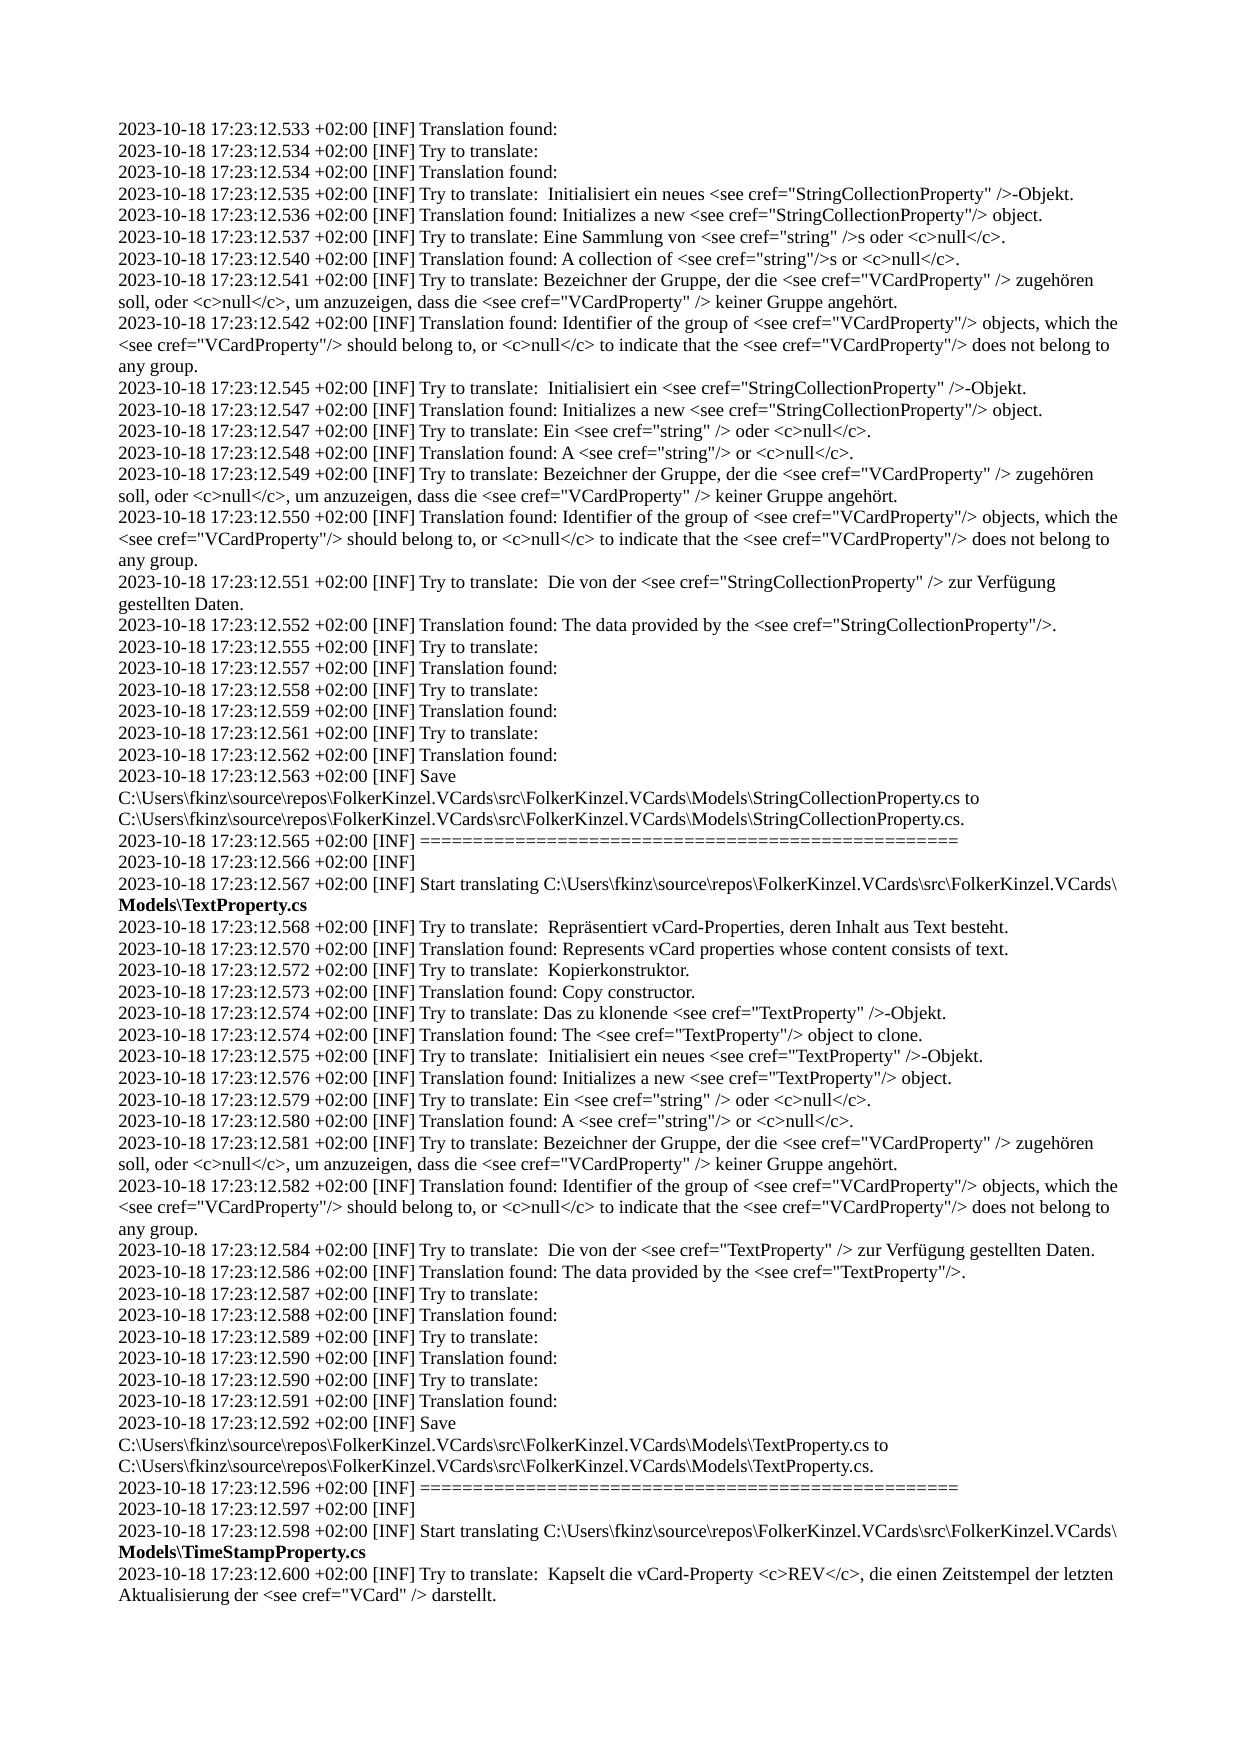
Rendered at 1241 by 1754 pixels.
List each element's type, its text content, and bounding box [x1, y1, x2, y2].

text 2023-10-18 17:23:12.570 +02:00 [INF] Translation found: Represents vCard properties whose content consists of text. [118, 937, 1122, 959]
text 2023-10-18 17:23:12.568 +02:00 [INF] Try to translate: Repräsentiert vCard-Properties, deren Inhalt aus Text besteht. [118, 916, 1122, 937]
text 2023-10-18 17:23:12.534 +02:00 [INF] Try to translate: [118, 140, 1122, 161]
text 2023-10-18 17:23:12.580 +02:00 [INF] Translation found: A <see cref="string"/> or <c>null</c>. [118, 1110, 1122, 1132]
text 2023-10-18 17:23:12.536 +02:00 [INF] Translation found: Initializes a new <see cref="StringCollectionProperty"/> object. [118, 204, 1122, 226]
text 2023-10-18 17:23:12.598 +02:00 [INF] Start translating C:\Users\fkinz\source\repos\FolkerKinzel.VCards\src\FolkerKinzel.VCards\Models\TimeStampProperty.cs [118, 1520, 1122, 1563]
text 2023-10-18 17:23:12.574 +02:00 [INF] Translation found: The <see cref="TextProperty"/> object to clone. [118, 1024, 1122, 1045]
text 2023-10-18 17:23:12.561 +02:00 [INF] Try to translate: [118, 722, 1122, 743]
text 2023-10-18 17:23:12.552 +02:00 [INF] Translation found: The data provided by the <see cref="StringCollectionProperty"/>. [118, 614, 1122, 636]
text 2023-10-18 17:23:12.563 +02:00 [INF] Save C:\Users\fkinz\source\repos\FolkerKinzel.VCards\src\FolkerKinzel.VCards\Models\StringCollectionProperty.cs to C:\Users\fkinz\source\repos\FolkerKinzel.VCards\src\FolkerKinzel.VCards\Models\StringCollectionProperty.cs. [118, 765, 1122, 830]
text 2023-10-18 17:23:12.567 +02:00 [INF] Start translating C:\Users\fkinz\source\repos\FolkerKinzel.VCards\src\FolkerKinzel.VCards\Models\TextProperty.cs [118, 873, 1122, 916]
text 2023-10-18 17:23:12.592 +02:00 [INF] Save C:\Users\fkinz\source\repos\FolkerKinzel.VCards\src\FolkerKinzel.VCards\Models\TextProperty.cs to C:\Users\fkinz\source\repos\FolkerKinzel.VCards\src\FolkerKinzel.VCards\Models\TextProperty.cs. [118, 1412, 1122, 1477]
text 2023-10-18 17:23:12.590 +02:00 [INF] Translation found: [118, 1347, 1122, 1369]
text 2023-10-18 17:23:12.548 +02:00 [INF] Translation found: A <see cref="string"/> or <c>null</c>. [118, 442, 1122, 463]
text 2023-10-18 17:23:12.597 +02:00 [INF] [118, 1498, 1122, 1520]
text 2023-10-18 17:23:12.540 +02:00 [INF] Translation found: A collection of <see cref="string"/>s or <c>null</c>. [118, 247, 1122, 269]
text 2023-10-18 17:23:12.534 +02:00 [INF] Translation found: [118, 161, 1122, 183]
text 2023-10-18 17:23:12.565 +02:00 [INF] =================================================== [118, 830, 1122, 851]
text 2023-10-18 17:23:12.562 +02:00 [INF] Translation found: [118, 743, 1122, 765]
text 2023-10-18 17:23:12.591 +02:00 [INF] Translation found: [118, 1390, 1122, 1412]
text 2023-10-18 17:23:12.589 +02:00 [INF] Try to translate: [118, 1326, 1122, 1347]
text 2023-10-18 17:23:12.557 +02:00 [INF] Translation found: [118, 657, 1122, 679]
text 2023-10-18 17:23:12.541 +02:00 [INF] Try to translate: Bezeichner der Gruppe, der die <see cref="VCardProperty" /> zugehören soll, oder <c>null</c>, um anzuzeigen, dass die <see cref="VCardProperty" /> keiner Gruppe angehört. [118, 269, 1122, 312]
text 2023-10-18 17:23:12.547 +02:00 [INF] Translation found: Initializes a new <see cref="StringCollectionProperty"/> object. [118, 398, 1122, 420]
text 2023-10-18 17:23:12.555 +02:00 [INF] Try to translate: [118, 636, 1122, 657]
text 2023-10-18 17:23:12.566 +02:00 [INF] [118, 851, 1122, 873]
text 2023-10-18 17:23:12.581 +02:00 [INF] Try to translate: Bezeichner der Gruppe, der die <see cref="VCardProperty" /> zugehören soll, oder <c>null</c>, um anzuzeigen, dass die <see cref="VCardProperty" /> keiner Gruppe angehört. [118, 1132, 1122, 1175]
text 2023-10-18 17:23:12.542 +02:00 [INF] Translation found: Identifier of the group of <see cref="VCardProperty"/> objects, which the <see cref="VCardProperty"/> should belong to, or <c>null</c> to indicate that the <see cref="VCardProperty"/> does not belong to any group. [118, 312, 1122, 377]
text 2023-10-18 17:23:12.559 +02:00 [INF] Translation found: [118, 700, 1122, 722]
text 2023-10-18 17:23:12.582 +02:00 [INF] Translation found: Identifier of the group of <see cref="VCardProperty"/> objects, which the <see cref="VCardProperty"/> should belong to, or <c>null</c> to indicate that the <see cref="VCardProperty"/> does not belong to any group. [118, 1175, 1122, 1239]
text 2023-10-18 17:23:12.535 +02:00 [INF] Try to translate: Initialisiert ein neues <see cref="StringCollectionProperty" />-Objekt. [118, 183, 1122, 204]
text 2023-10-18 17:23:12.549 +02:00 [INF] Try to translate: Bezeichner der Gruppe, der die <see cref="VCardProperty" /> zugehören soll, oder <c>null</c>, um anzuzeigen, dass die <see cref="VCardProperty" /> keiner Gruppe angehört. [118, 463, 1122, 506]
text 2023-10-18 17:23:12.596 +02:00 [INF] =================================================== [118, 1477, 1122, 1498]
text 2023-10-18 17:23:12.576 +02:00 [INF] Translation found: Initializes a new <see cref="TextProperty"/> object. [118, 1067, 1122, 1088]
text 2023-10-18 17:23:12.600 +02:00 [INF] Try to translate: Kapselt die vCard-Property <c>REV</c>, die einen Zeitstempel der letzten Aktualisierung der <see cref="VCard" /> darstellt. [118, 1563, 1122, 1606]
text 2023-10-18 17:23:12.587 +02:00 [INF] Try to translate: [118, 1282, 1122, 1304]
text 2023-10-18 17:23:12.573 +02:00 [INF] Translation found: Copy constructor. [118, 981, 1122, 1002]
text 2023-10-18 17:23:12.551 +02:00 [INF] Try to translate: Die von der <see cref="StringCollectionProperty" /> zur Verfügung gestellten Daten. [118, 571, 1122, 614]
text 2023-10-18 17:23:12.572 +02:00 [INF] Try to translate: Kopierkonstruktor. [118, 959, 1122, 981]
text 2023-10-18 17:23:12.586 +02:00 [INF] Translation found: The data provided by the <see cref="TextProperty"/>. [118, 1261, 1122, 1282]
text 2023-10-18 17:23:12.588 +02:00 [INF] Translation found: [118, 1304, 1122, 1326]
text 2023-10-18 17:23:12.533 +02:00 [INF] Translation found: [118, 118, 1122, 140]
text 2023-10-18 17:23:12.547 +02:00 [INF] Try to translate: Ein <see cref="string" /> oder <c>null</c>. [118, 420, 1122, 442]
text 2023-10-18 17:23:12.575 +02:00 [INF] Try to translate: Initialisiert ein neues <see cref="TextProperty" />-Objekt. [118, 1045, 1122, 1067]
text 2023-10-18 17:23:12.537 +02:00 [INF] Try to translate: Eine Sammlung von <see cref="string" />s oder <c>null</c>. [118, 226, 1122, 247]
text 2023-10-18 17:23:12.550 +02:00 [INF] Translation found: Identifier of the group of <see cref="VCardProperty"/> objects, which the <see cref="VCardProperty"/> should belong to, or <c>null</c> to indicate that the <see cref="VCardProperty"/> does not belong to any group. [118, 506, 1122, 571]
text 2023-10-18 17:23:12.558 +02:00 [INF] Try to translate: [118, 679, 1122, 700]
text 2023-10-18 17:23:12.545 +02:00 [INF] Try to translate: Initialisiert ein <see cref="StringCollectionProperty" />-Objekt. [118, 377, 1122, 398]
text 2023-10-18 17:23:12.590 +02:00 [INF] Try to translate: [118, 1369, 1122, 1390]
text 2023-10-18 17:23:12.574 +02:00 [INF] Try to translate: Das zu klonende <see cref="TextProperty" />-Objekt. [118, 1002, 1122, 1024]
text 2023-10-18 17:23:12.579 +02:00 [INF] Try to translate: Ein <see cref="string" /> oder <c>null</c>. [118, 1088, 1122, 1110]
text 2023-10-18 17:23:12.584 +02:00 [INF] Try to translate: Die von der <see cref="TextProperty" /> zur Verfügung gestellten Daten. [118, 1239, 1122, 1261]
